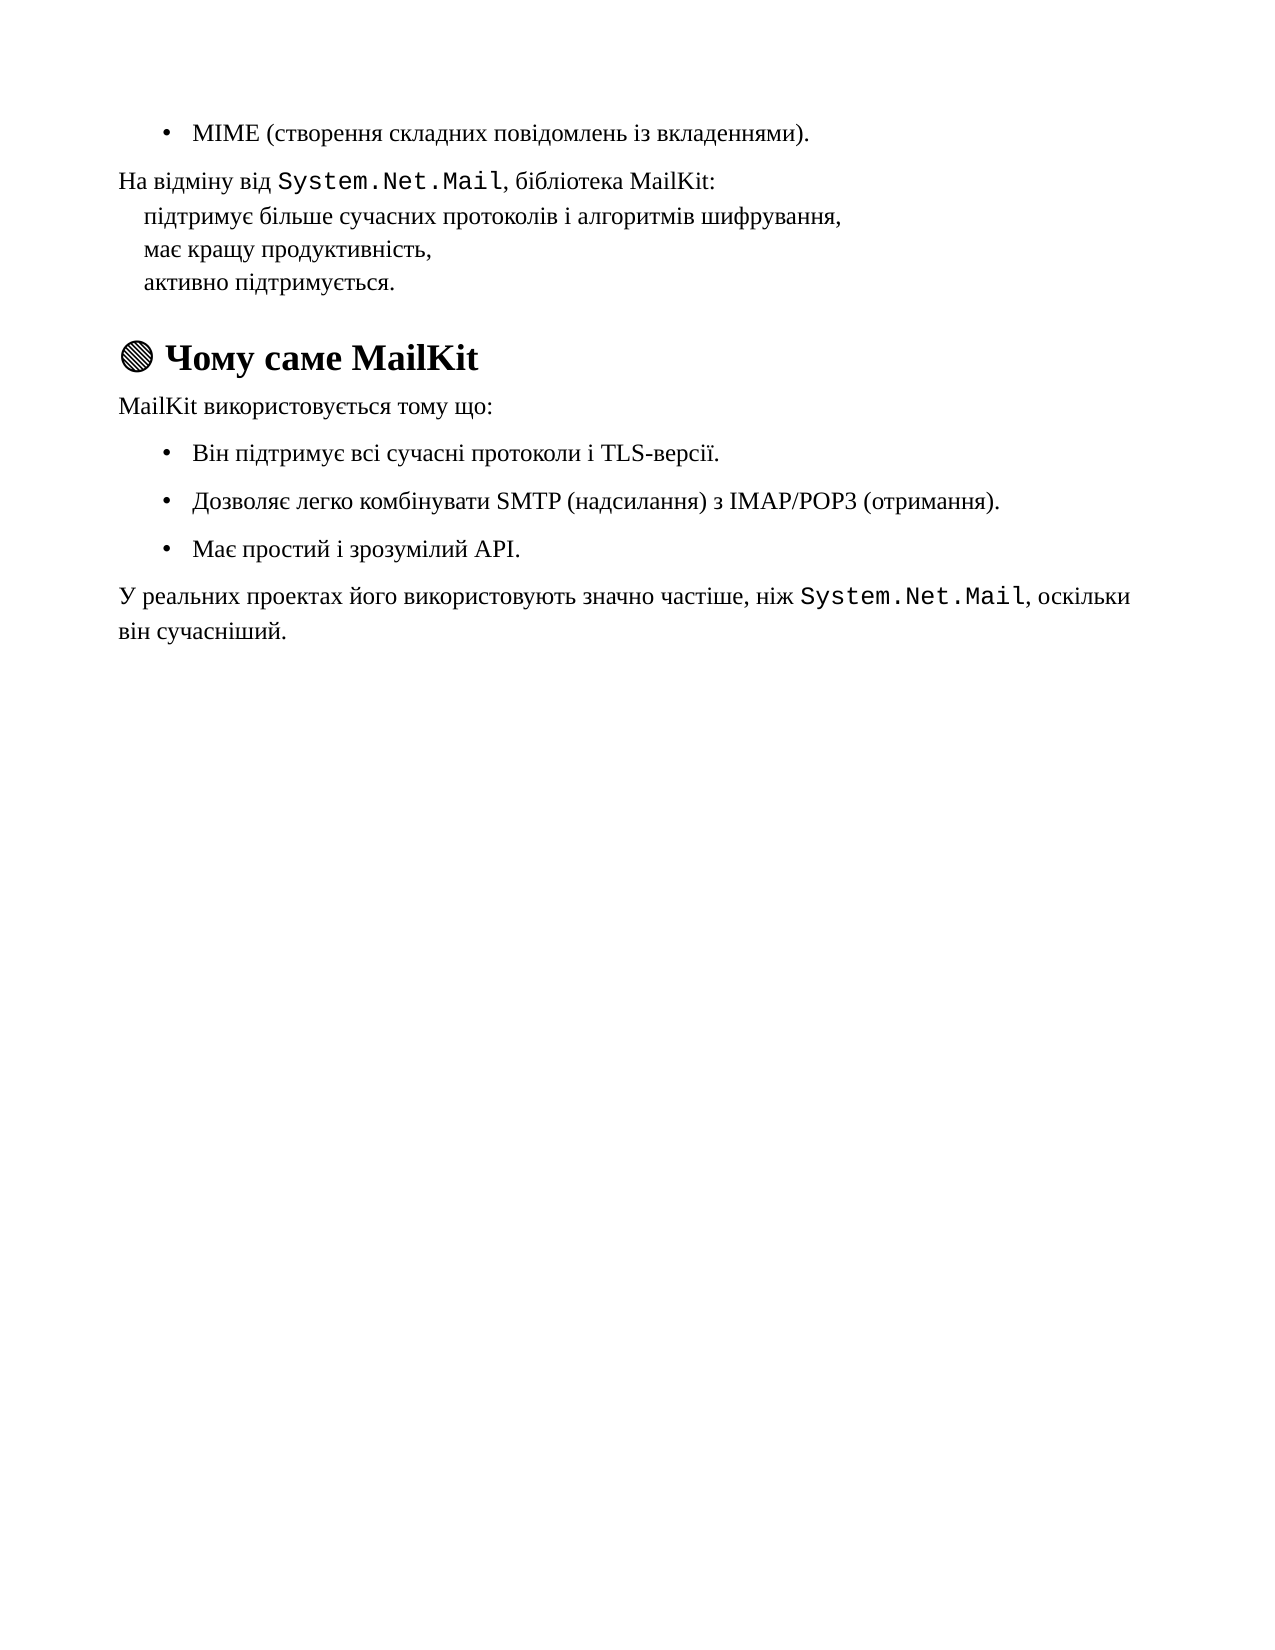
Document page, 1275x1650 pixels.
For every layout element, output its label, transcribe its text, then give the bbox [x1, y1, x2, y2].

text У реальних проектах його використовують значно частіше, ніж System.Net.Mail, оскільки він сучасніший. [118, 581, 1157, 645]
list Має простий і зрозумілий API. [162, 534, 1157, 562]
list MIME (створення складних повідомлень із вкладеннями). [162, 118, 1157, 147]
text MailKit використовується тому що: [118, 391, 1157, 420]
list Він підтримує всі сучасні протоколи і TLS-версії. [162, 438, 1157, 467]
list Дозволяє легко комбінувати SMTP (надсилання) з IMAP/POP3 (отримання). [162, 486, 1157, 515]
text На відміну від System.Net.Mail, бібліотека MailKit: ✅ підтримує більше сучасних протоколів і алгоритмів шифрування, ✅ має кращу продуктивність, ✅ активно підтримується. [118, 166, 1157, 296]
subtitle 🟢 Чому саме MailKit [118, 335, 1157, 378]
